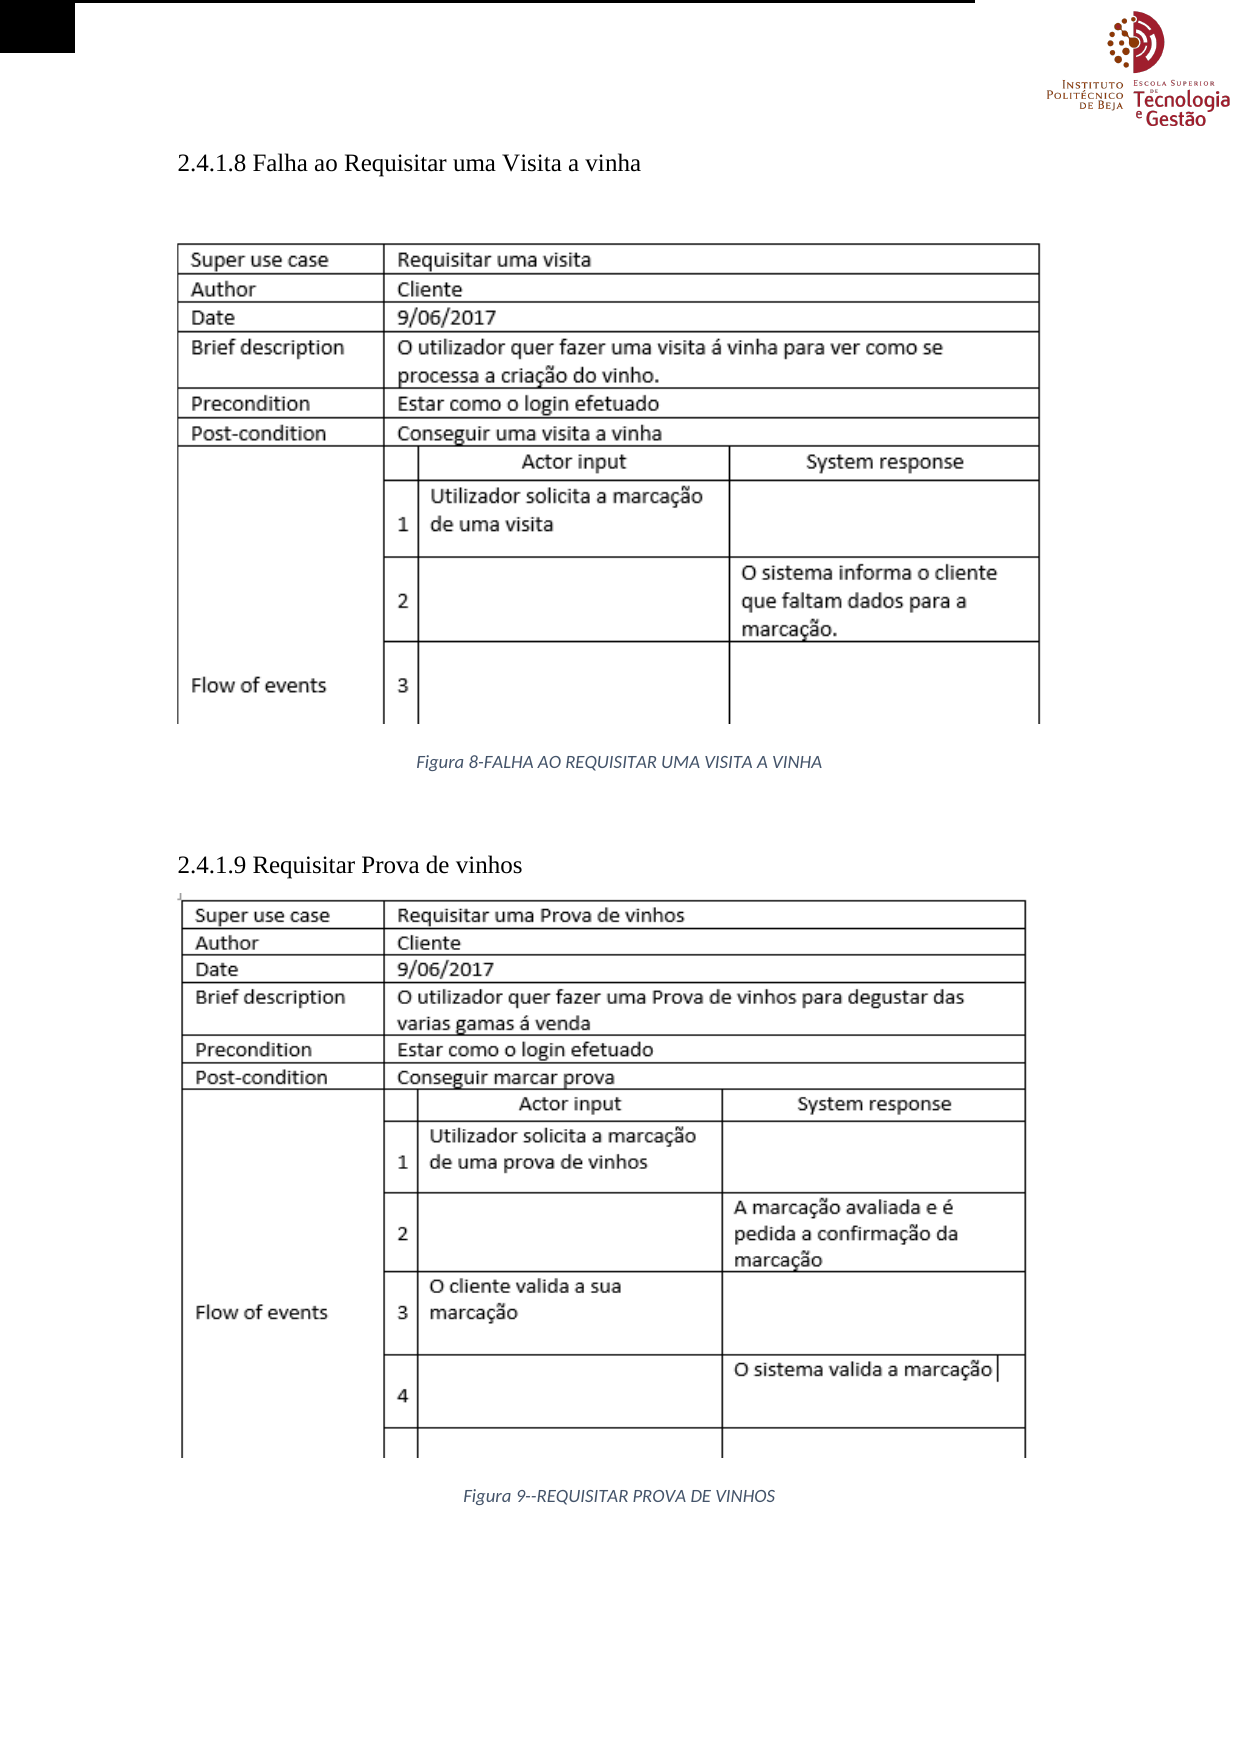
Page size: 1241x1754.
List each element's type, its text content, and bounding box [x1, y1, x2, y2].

text Figura 8-FALHA AO REQUISITAR UMA VISITA A VINHA [177, 750, 1063, 773]
subtitle 2.4.1.9 Requisitar Prova de vinhos [177, 850, 1063, 879]
subtitle 2.4.1.8 Falha ao Requisitar uma Visita a vinha [177, 148, 1063, 176]
text Figura 9--REQUISITAR PROVA DE VINHOS [177, 1484, 1063, 1507]
